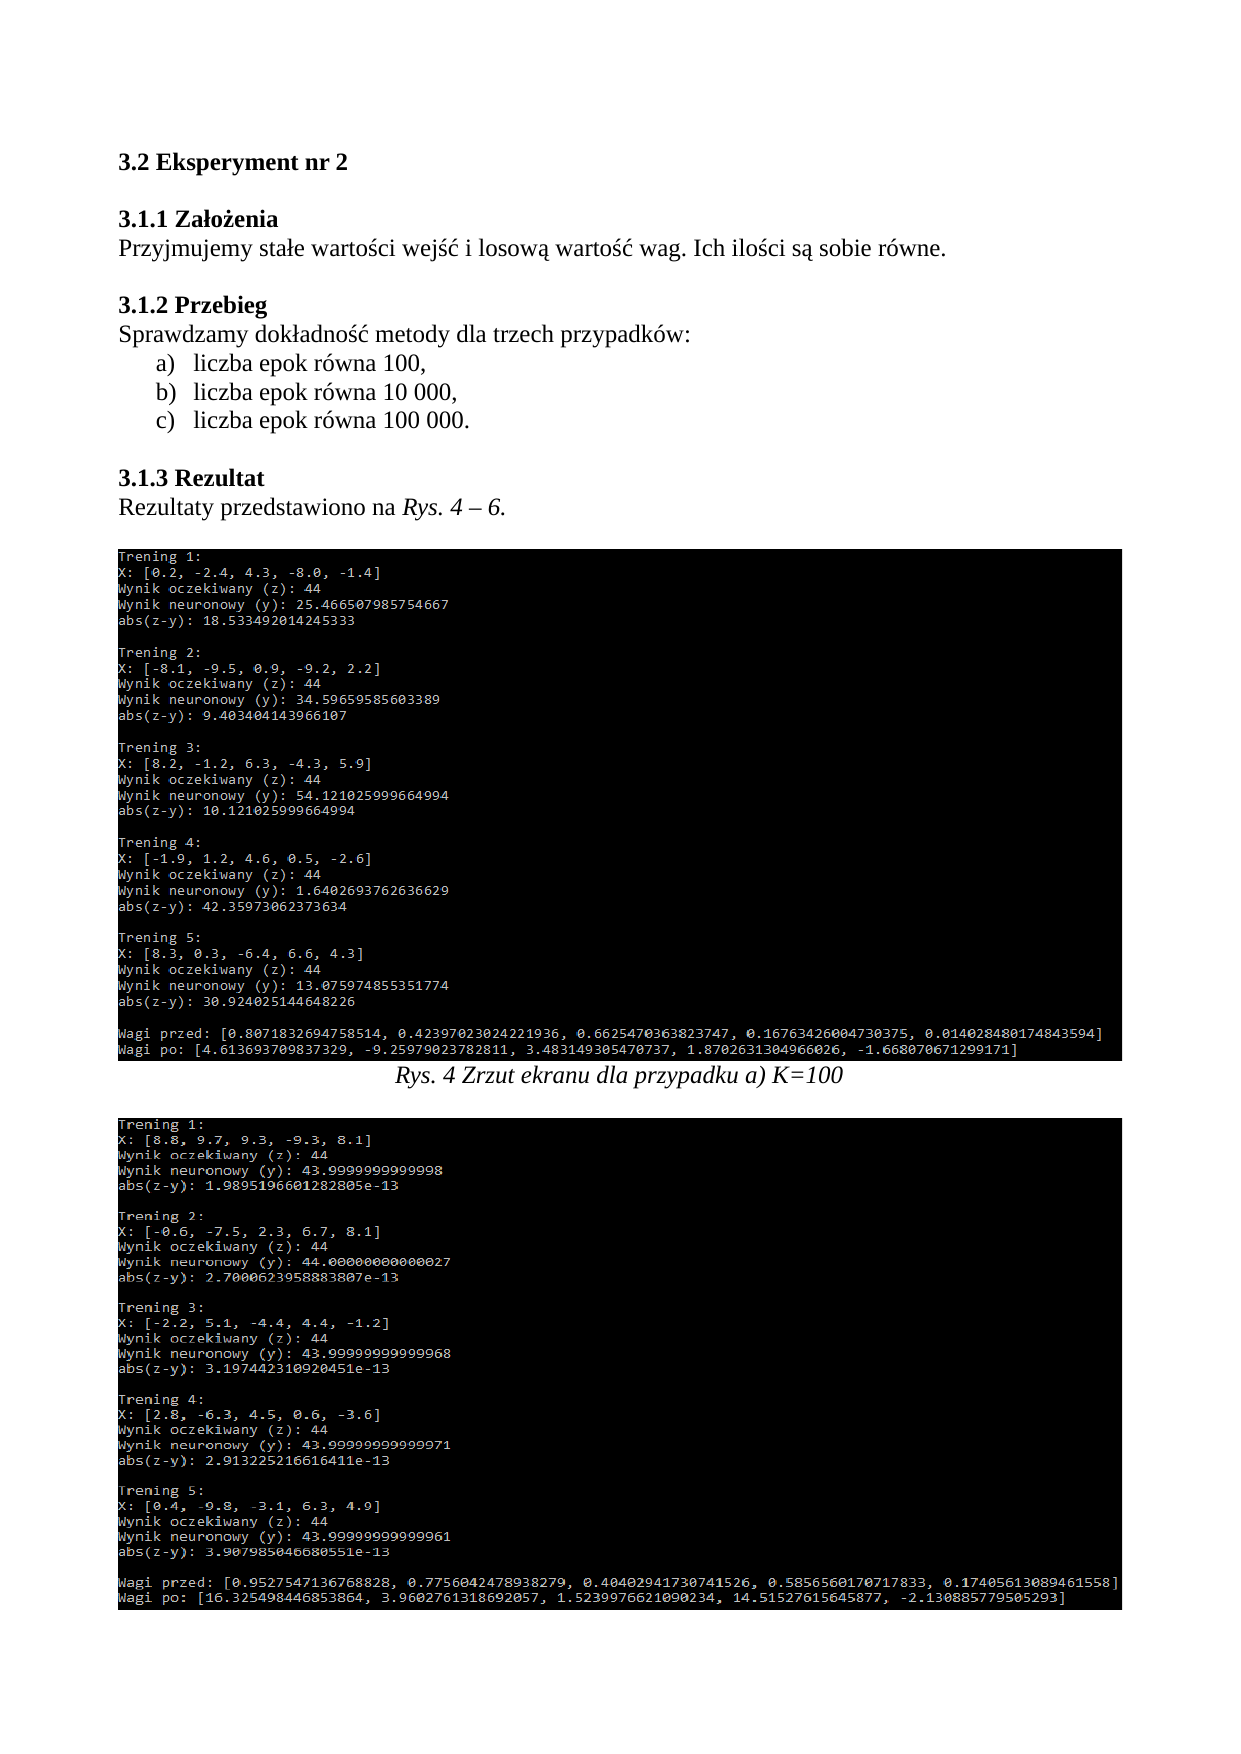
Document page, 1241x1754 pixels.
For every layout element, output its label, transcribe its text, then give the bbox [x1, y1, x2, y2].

text 3.1.2 Przebieg [118, 291, 1122, 319]
text 3.1.3 Rezultat [118, 463, 1122, 492]
list liczba epok równa 100 000. [156, 406, 1122, 434]
text 3.2 Eksperyment nr 2 [118, 147, 1122, 176]
list liczba epok równa 100, [156, 348, 1122, 377]
text Rys. 4 Zrzut ekranu dla przypadku a) K=100 [118, 1061, 1122, 1089]
picture [118, 1118, 1123, 1610]
picture [118, 549, 1123, 1061]
list liczba epok równa 10 000, [156, 377, 1122, 406]
text Sprawdzamy dokładność metody dla trzech przypadków: [118, 319, 1122, 348]
text Rezultaty przedstawiono na Rys. 4 – 6. [118, 492, 1122, 521]
text 3.1.1 Założenia [118, 204, 1122, 233]
text Przyjmujemy stałe wartości wejść i losową wartość wag. Ich ilości są sobie równe. [118, 233, 1122, 262]
